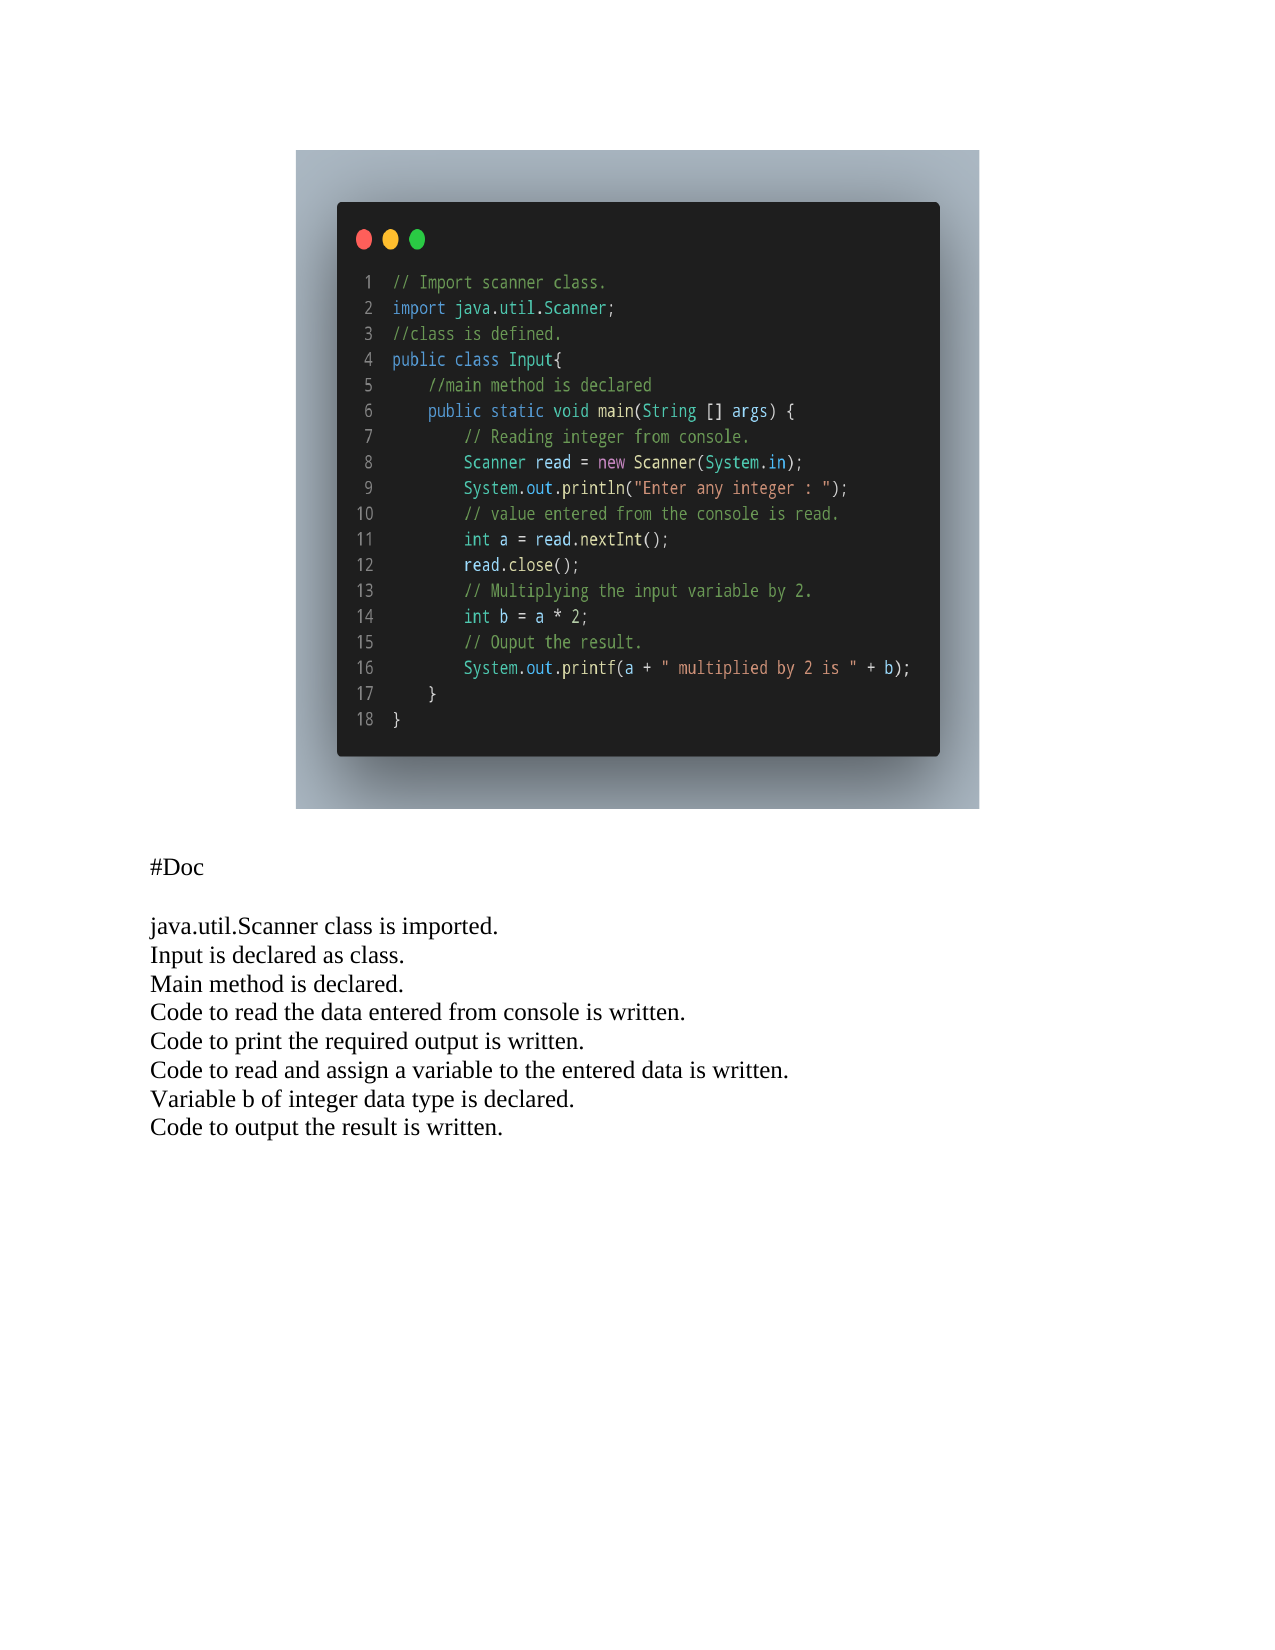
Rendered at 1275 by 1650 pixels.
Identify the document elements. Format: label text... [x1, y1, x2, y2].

text Main method is declared. [150, 969, 1125, 997]
picture [295, 150, 980, 809]
text Code to output the result is written. [150, 1112, 1125, 1141]
text java.util.Scanner class is imported. [150, 911, 1125, 940]
text #Doc [150, 852, 1125, 881]
text Code to read and assign a variable to the entered data is written. [150, 1055, 1125, 1084]
text Variable b of integer data type is declared. [150, 1084, 1125, 1112]
text Input is declared as class. [150, 940, 1125, 969]
text Code to print the required output is written. [150, 1026, 1125, 1055]
text Code to read the data entered from console is written. [150, 997, 1125, 1026]
